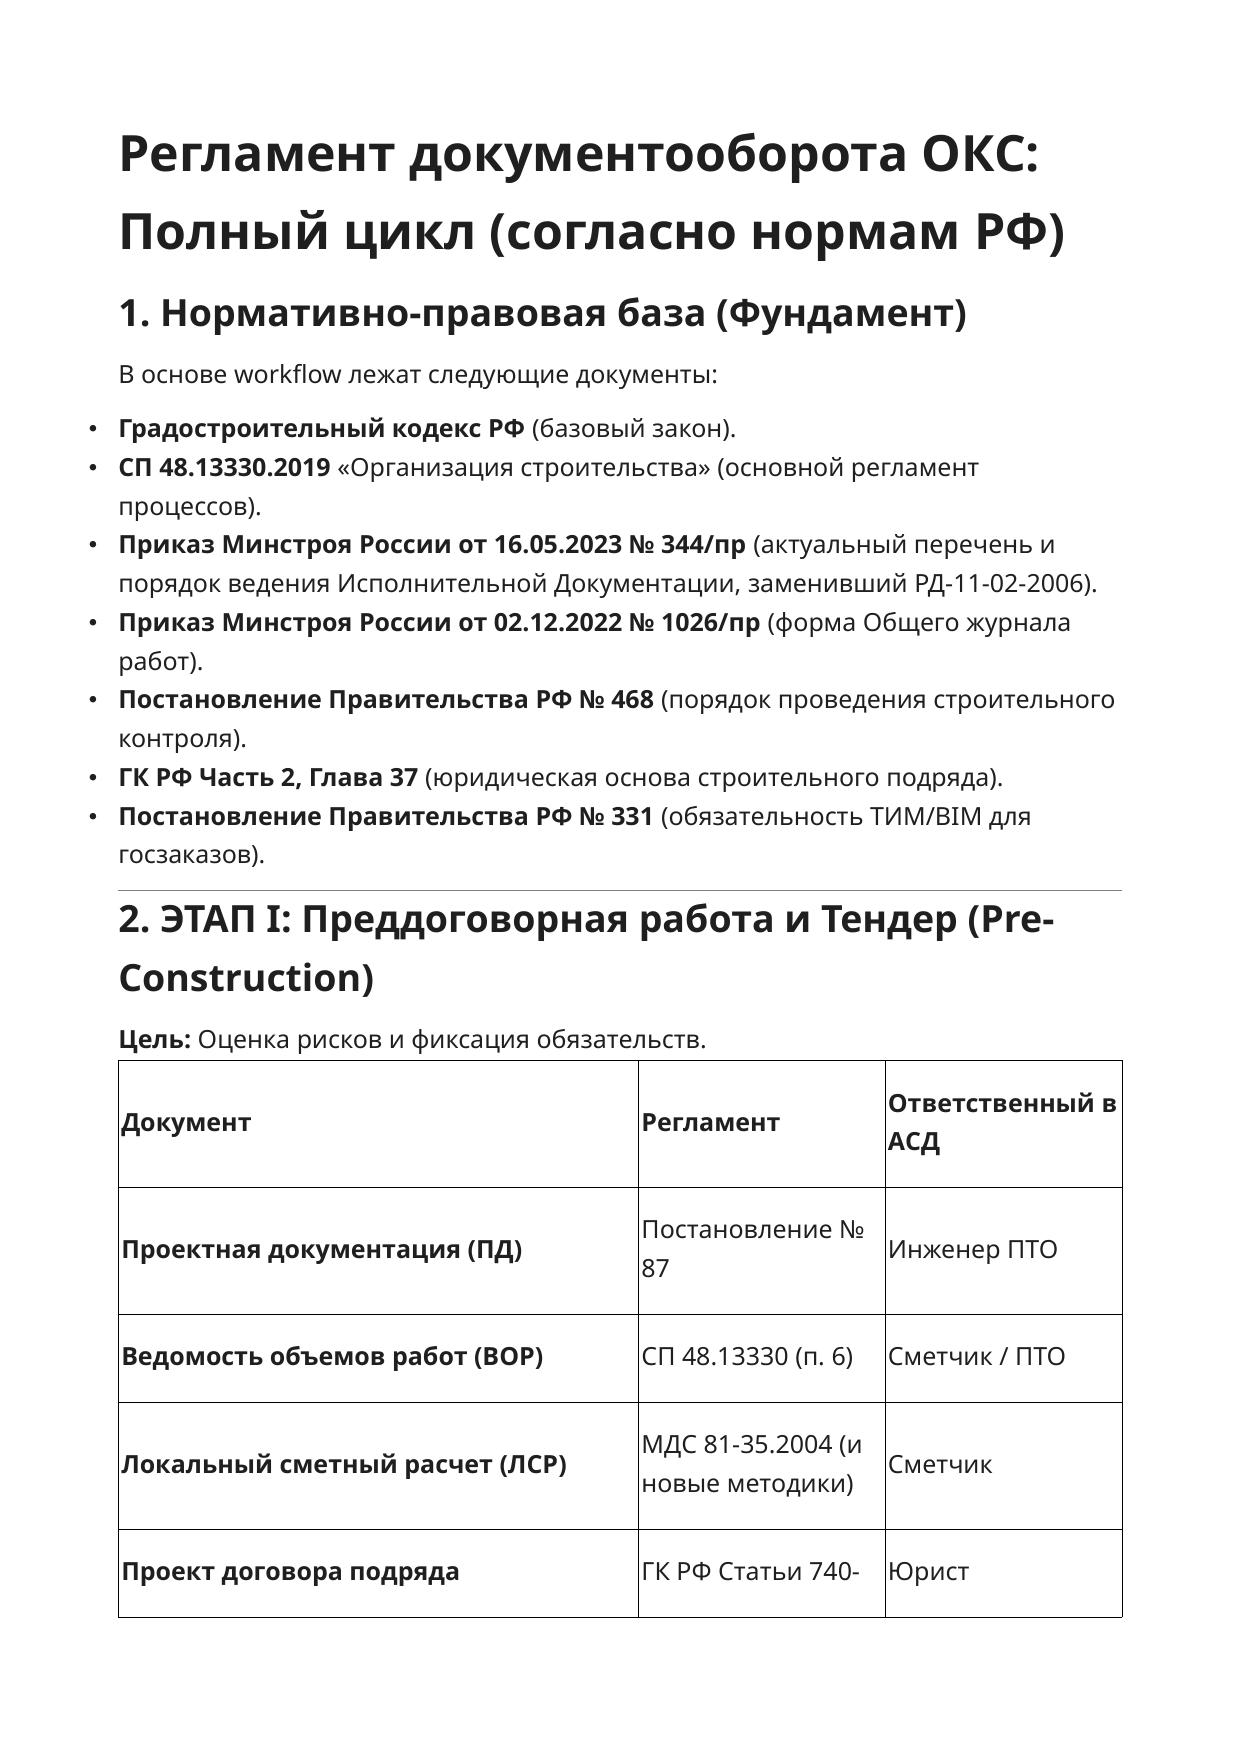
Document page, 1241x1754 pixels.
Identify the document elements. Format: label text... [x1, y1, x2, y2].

list Градостроительный кодекс РФ (базовый закон). [118, 411, 1122, 445]
table_cell Сметчик / ПТО [886, 1315, 1122, 1402]
list Приказ Минстроя России от 16.05.2023 № 344/пр (актуальный перечень и порядок ведения Исполнительной Документации, заменивший РД-11-02-2006). [118, 527, 1122, 600]
list Постановление Правительства РФ № 331 (обязательность ТИМ/BIM для госзаказов). [118, 798, 1122, 871]
table_cell Сметчик [886, 1403, 1122, 1529]
subtitle 1. Нормативно-правовая база (Фундамент) [118, 286, 1122, 337]
list Постановление Правительства РФ № 468 (порядок проведения строительного контроля). [118, 682, 1122, 755]
text Цель: Оценка рисков и фиксация обязательств. [118, 1021, 1122, 1056]
table_cell МДС 81-35.2004 (и новые методики) [639, 1403, 885, 1529]
subtitle 2. ЭТАП I: Преддоговорная работа и Тендер (Pre-Construction) [118, 893, 1122, 1002]
table_header Ответственный в АСД [886, 1061, 1122, 1187]
list ГК РФ Часть 2, Глава 37 (юридическая основа строительного подряда). [118, 759, 1122, 794]
list СП 48.13330.2019 «Организация строительства» (основной регламент процессов). [118, 449, 1122, 522]
list Приказ Минстроя России от 02.12.2022 № 1026/пр (форма Общего журнала работ). [118, 604, 1122, 677]
table_cell Локальный сметный расчет (ЛСР) [119, 1403, 638, 1529]
table_cell СП 48.13330 (п. 6) [639, 1315, 885, 1402]
subtitle Регламент документооборота ОКС: Полный цикл (согласно нормам РФ) [118, 118, 1122, 264]
text В основе workflow лежат следующие документы: [118, 356, 1122, 391]
table_header Документ [119, 1061, 638, 1187]
table_cell Постановление № 87 [639, 1188, 885, 1314]
table_cell Проект договора подряда [119, 1530, 638, 1617]
table_cell ГК РФ Статьи 740- [639, 1530, 885, 1617]
table_cell Проектная документация (ПД) [119, 1188, 638, 1314]
table_cell Юрист [886, 1530, 1122, 1617]
table_cell Инженер ПТО [886, 1188, 1122, 1314]
table_header Регламент [639, 1061, 885, 1187]
table_cell Ведомость объемов работ (ВОР) [119, 1315, 638, 1402]
